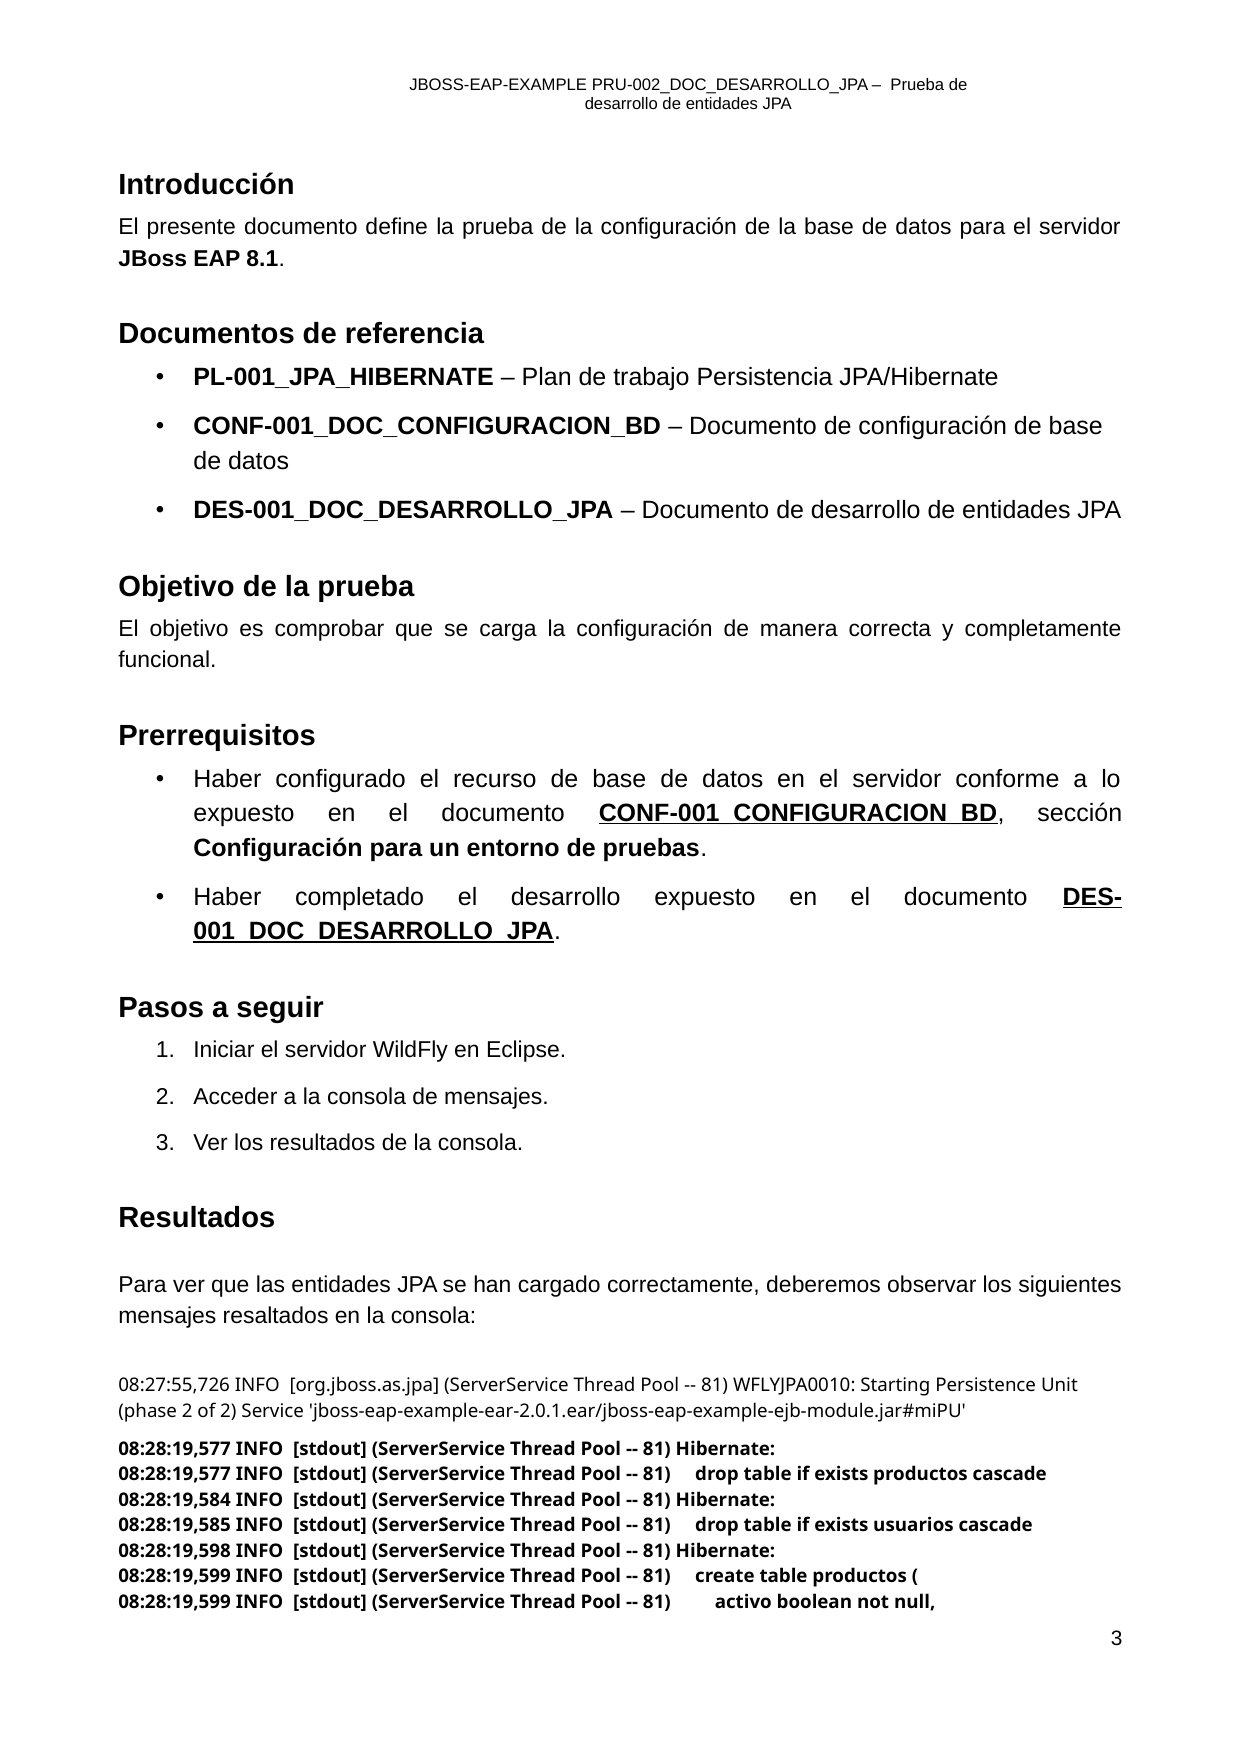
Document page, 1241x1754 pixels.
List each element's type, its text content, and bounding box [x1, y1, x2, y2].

list Acceder a la consola de mensajes. [156, 1083, 1122, 1109]
list Iniciar el servidor WildFly en Eclipse. [156, 1036, 1122, 1063]
text 08:27:55,726 INFO [org.jboss.as.jpa] (ServerService Thread Pool -- 81) WFLYJPA0010: Starting Persistence Unit (phase 2 of 2) Service 'jboss-eap-example-ear-2.0.1.ear/jboss-eap-example-ejb-module.jar#miPU' [118, 1372, 1122, 1423]
list Haber configurado el recurso de base de datos en el servidor conforme a lo expuesto en el documento CONF-001_CONFIGURACION_BD, sección Configuración para un entorno de pruebas. [156, 764, 1122, 861]
list CONF-001_DOC_CONFIGURACION_BD – Documento de configuración de base de datos [156, 411, 1122, 474]
text 08:28:19,585 INFO [stdout] (ServerService Thread Pool -- 81) drop table if exists usuarios cascade [118, 1512, 1122, 1537]
text 08:28:19,599 INFO [stdout] (ServerService Thread Pool -- 81) activo boolean not null, [118, 1588, 1122, 1614]
text 08:28:19,577 INFO [stdout] (ServerService Thread Pool -- 81) Hibernate: [118, 1435, 1122, 1461]
list PL-001_JPA_HIBERNATE – Plan de trabajo Persistencia JPA/Hibernate [156, 362, 1122, 391]
subtitle Resultados [118, 1200, 1122, 1233]
list DES-001_DOC_DESARROLLO_JPA – Documento de desarrollo de entidades JPA [156, 495, 1122, 523]
list Haber completado el desarrollo expuesto en el documento DES-001_DOC_DESARROLLO_JPA. [156, 882, 1122, 945]
subtitle Objetivo de la prueba [118, 569, 1122, 602]
text El objetivo es comprobar que se carga la configuración de manera correcta y completamente funcional. [118, 615, 1122, 673]
text El presente documento define la prueba de la configuración de la base de datos para el servidor JBoss EAP 8.1. [118, 213, 1122, 271]
subtitle Prerrequisitos [118, 718, 1122, 751]
text 08:28:19,577 INFO [stdout] (ServerService Thread Pool -- 81) drop table if exists productos cascade [118, 1461, 1122, 1486]
subtitle Documentos de referencia [118, 316, 1122, 349]
subtitle Pasos a seguir [118, 990, 1122, 1024]
text 08:28:19,599 INFO [stdout] (ServerService Thread Pool -- 81) create table productos ( [118, 1563, 1122, 1588]
text 08:28:19,584 INFO [stdout] (ServerService Thread Pool -- 81) Hibernate: [118, 1486, 1122, 1512]
subtitle Introducción [118, 167, 1122, 201]
list Ver los resultados de la consola. [156, 1129, 1122, 1155]
text 08:28:19,598 INFO [stdout] (ServerService Thread Pool -- 81) Hibernate: [118, 1537, 1122, 1563]
text Para ver que las entidades JPA se han cargado correctamente, deberemos observar los siguientes mensajes resaltados en la consola: [118, 1271, 1122, 1329]
